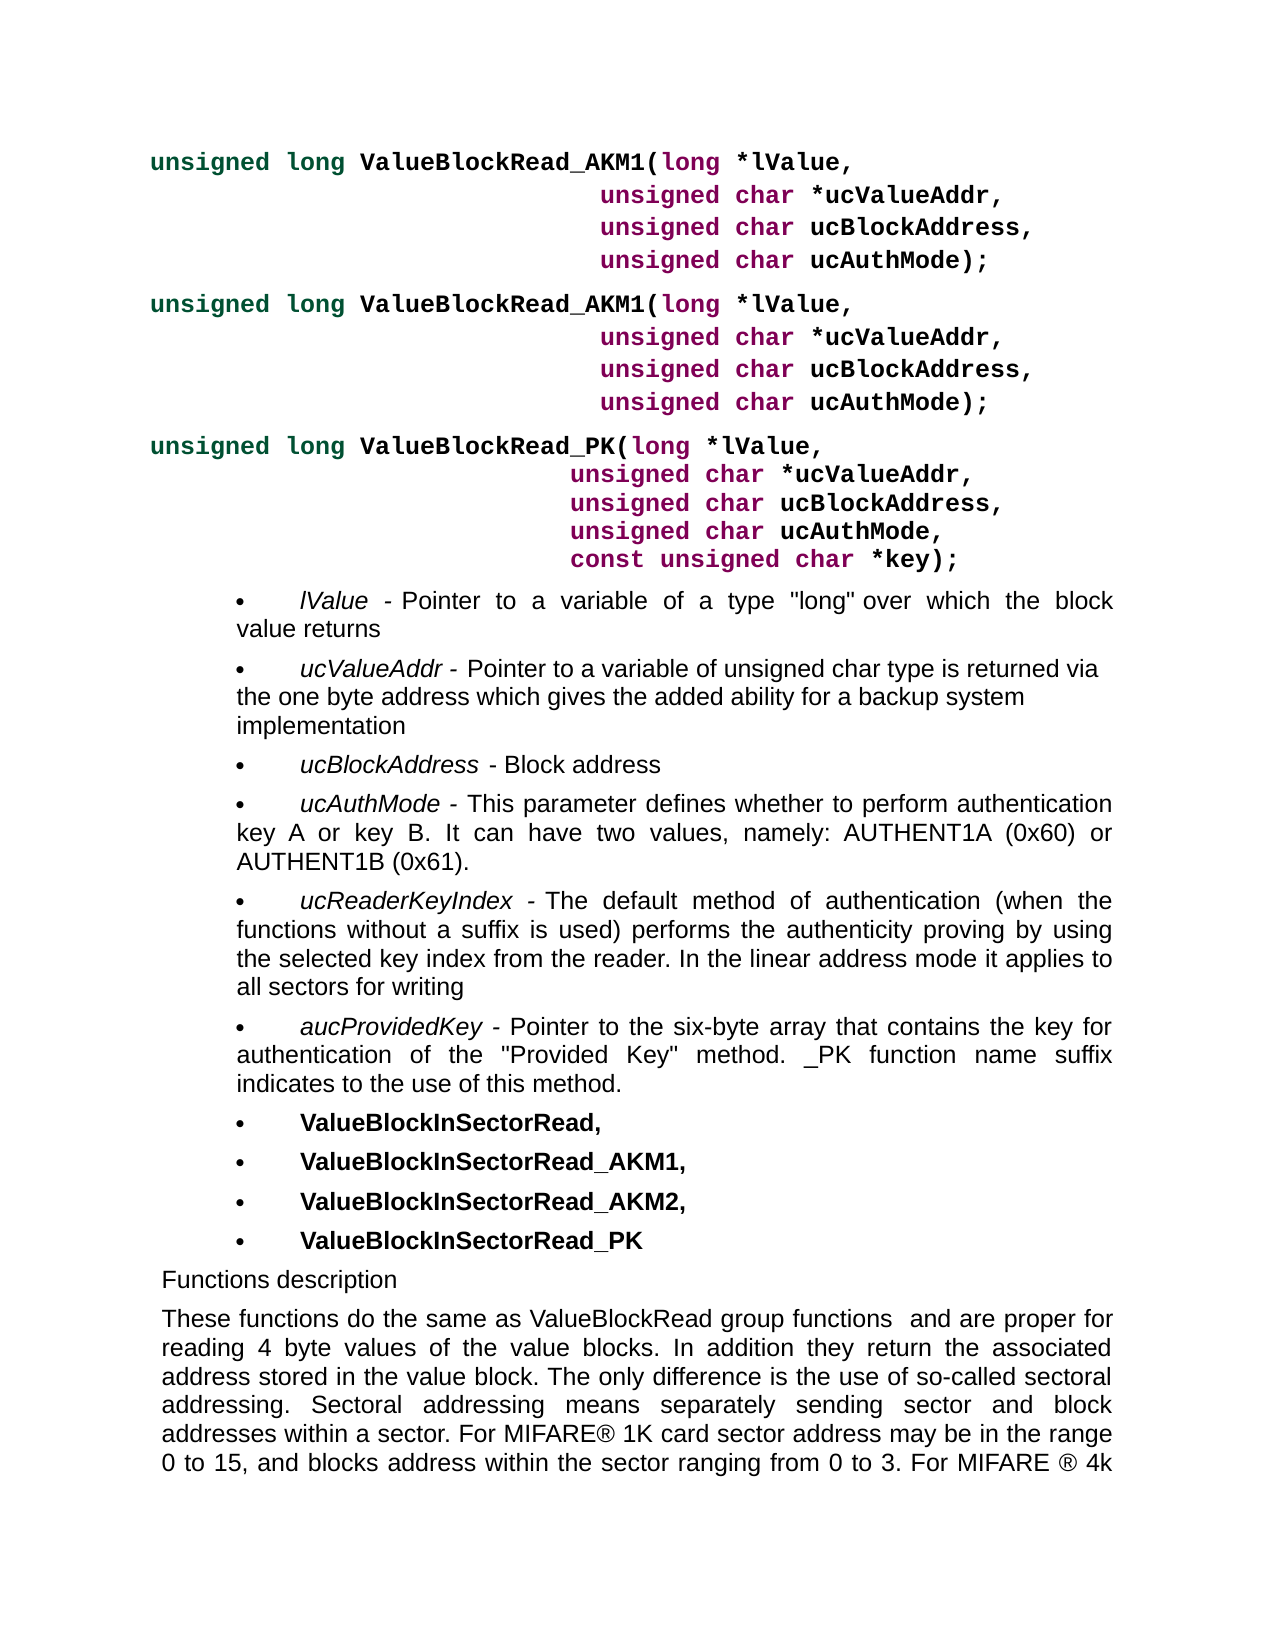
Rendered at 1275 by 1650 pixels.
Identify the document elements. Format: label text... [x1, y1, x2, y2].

list ValueBlockInSectorRead_AKM2, [236, 1186, 1114, 1215]
text These functions do the same as ValueBlockRead group functions and are proper for reading 4 byte values of the value blocks. In addition they return the associated address stored in the value block. The only difference is the use of so-called sectoral addressing. Sectoral addressing means separately sending sector and block addresses within a sector. For MIFARE® 1K card sector address may be in the range 0 to 15, and blocks address within the sector ranging from 0 to 3. For MIFARE ® 4k [161, 1304, 1114, 1476]
list ValueBlockInSectorRead_PK [236, 1226, 1114, 1254]
text Functions description [161, 1265, 1114, 1293]
list ucBlockAddress - Block address [236, 750, 1114, 779]
list ValueBlockInSectorRead, [236, 1108, 1114, 1137]
list ValueBlockInSectorRead_AKM1, [236, 1147, 1114, 1176]
text unsigned long ValueBlockRead_PK(long *lValue, unsigned char *ucValueAddr, unsigned char ucBlockAddress, unsigned char ucAuthMode, const unsigned char *key); [150, 433, 1114, 575]
list ucReaderKeyIndex - The default method of authentication (when the functions without a suffix is used) performs the authenticity proving by using the selected key index from the reader. In the linear address mode it applies to all sectors for writing [236, 886, 1114, 1001]
text unsigned long ValueBlockRead_AKM1(long *lValue, unsigned char *ucValueAddr, unsigned char ucBlockAddress, unsigned char ucAuthMode); [150, 292, 1125, 418]
list lValue - Pointer to a variable of a type "long" over which the block value returns [236, 586, 1114, 643]
text unsigned long ValueBlockRead_AKM1(long *lValue, unsigned char *ucValueAddr, unsigned char ucBlockAddress, unsigned char ucAuthMode); [150, 150, 1125, 276]
list ucAuthMode - This parameter defines whether to perform authentication key A or key B. It can have two values, namely: AUTHENT1A (0x60) or AUTHENT1B (0x61). [236, 789, 1114, 876]
list ucValueAddr - Pointer to a variable of unsigned char type is returned via the one byte address which gives the added ability for a backup system implementation [236, 653, 1114, 740]
list aucProvidedKey - Pointer to the six-byte array that contains the key for authentication of the "Provided Key" method. _PK function name suffix indicates to the use of this method. [236, 1011, 1114, 1098]
